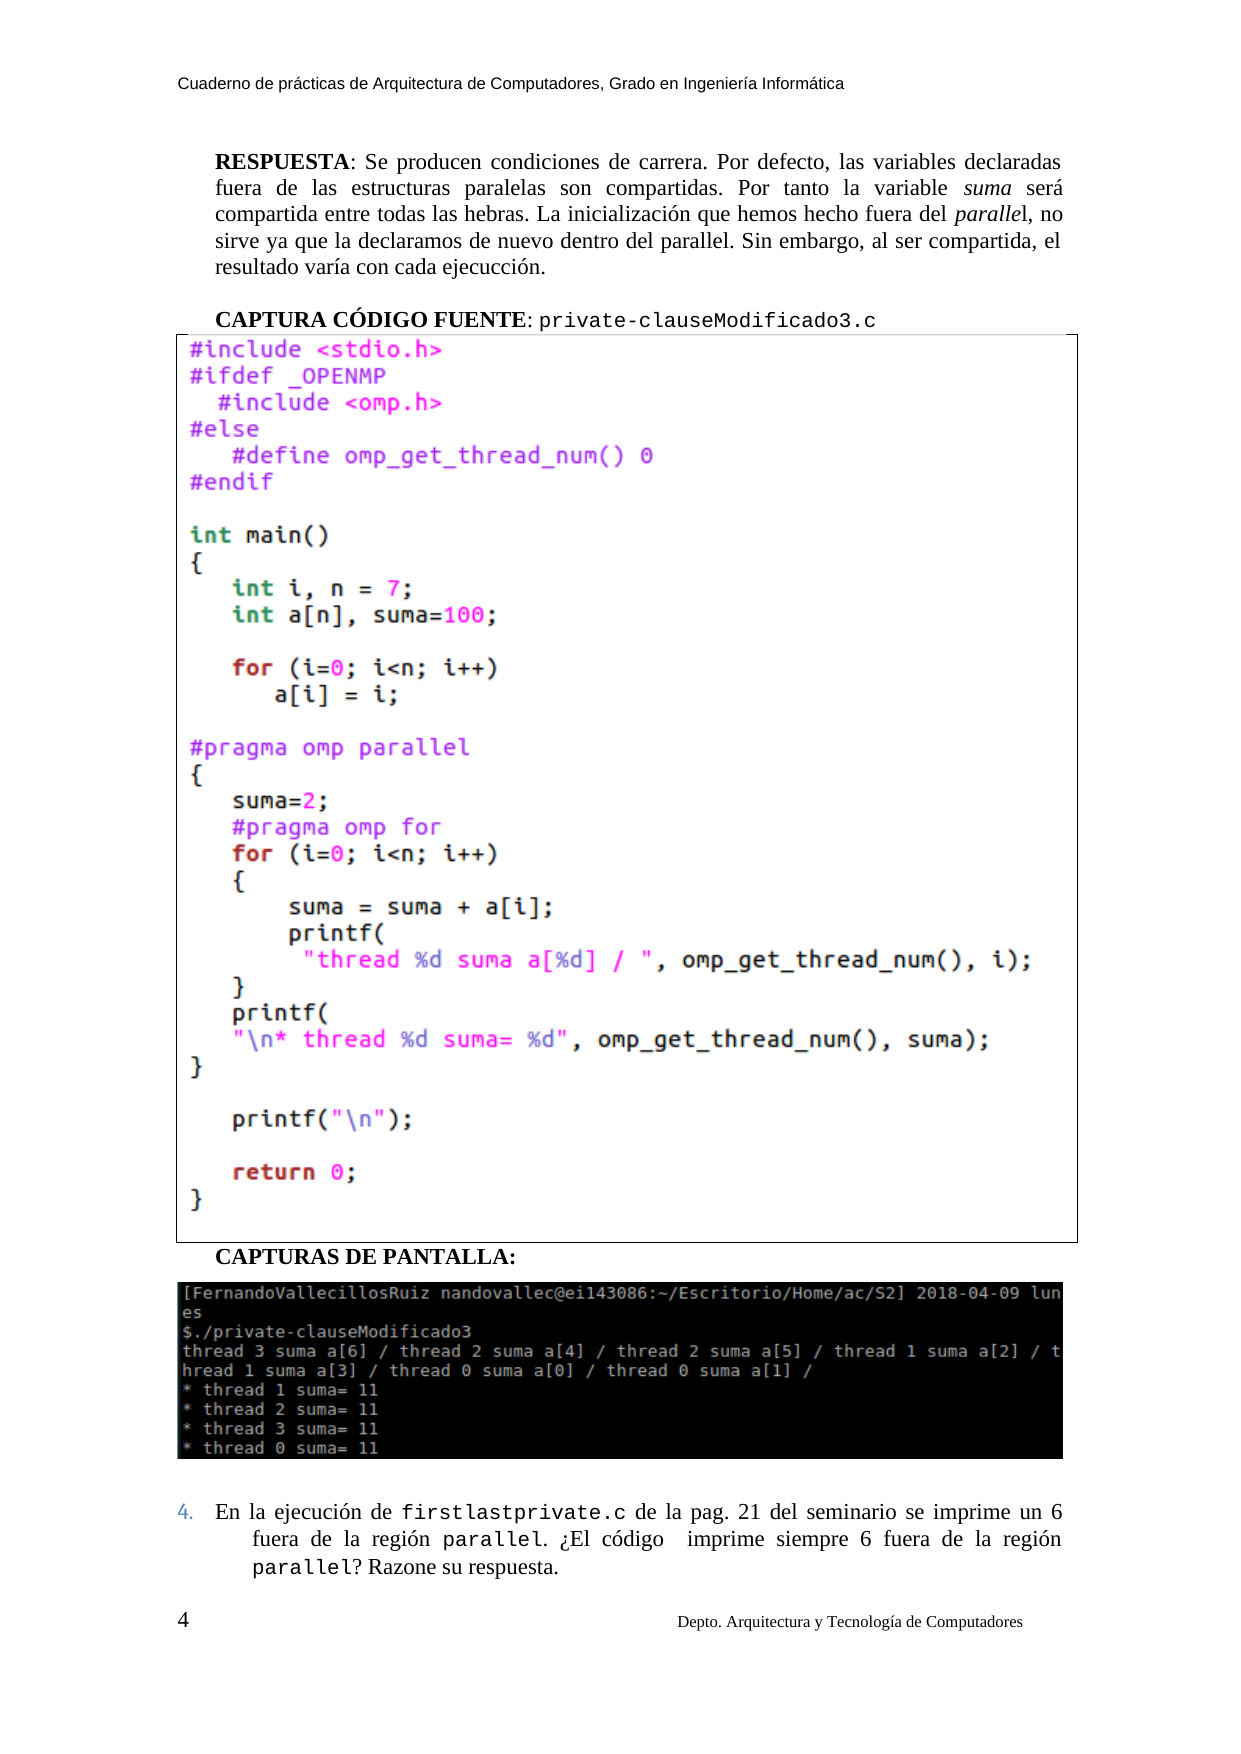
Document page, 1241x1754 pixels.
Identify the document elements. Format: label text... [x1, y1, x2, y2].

picture [177, 1282, 1063, 1459]
text RESPUESTA: Se producen condiciones de carrera. Por defecto, las variables declaradas fuera de las estructuras paralelas son compartidas. Por tanto la variable suma será compartida entre todas las hebras. La inicialización que hemos hecho fuera del parallel, no sirve ya que la declaramos de nuevo dentro del parallel. Sin embargo, al ser compartida, el resultado varía con cada ejecucción. [215, 148, 1063, 279]
text CAPTURA CÓDIGO FUENTE: private-clauseModificado3.c [215, 306, 1063, 333]
text CAPTURAS DE PANTALLA: [215, 1243, 1063, 1270]
list En la ejecución de firstlastprivate.c de la pag. 21 del seminario se imprime un 6 fuera de la región parallel. ¿El código imprime siempre 6 fuera de la región parallel? Razone su respuesta. [177, 1498, 1063, 1581]
picture [187, 334, 1067, 1219]
table_header [177, 335, 1077, 1242]
